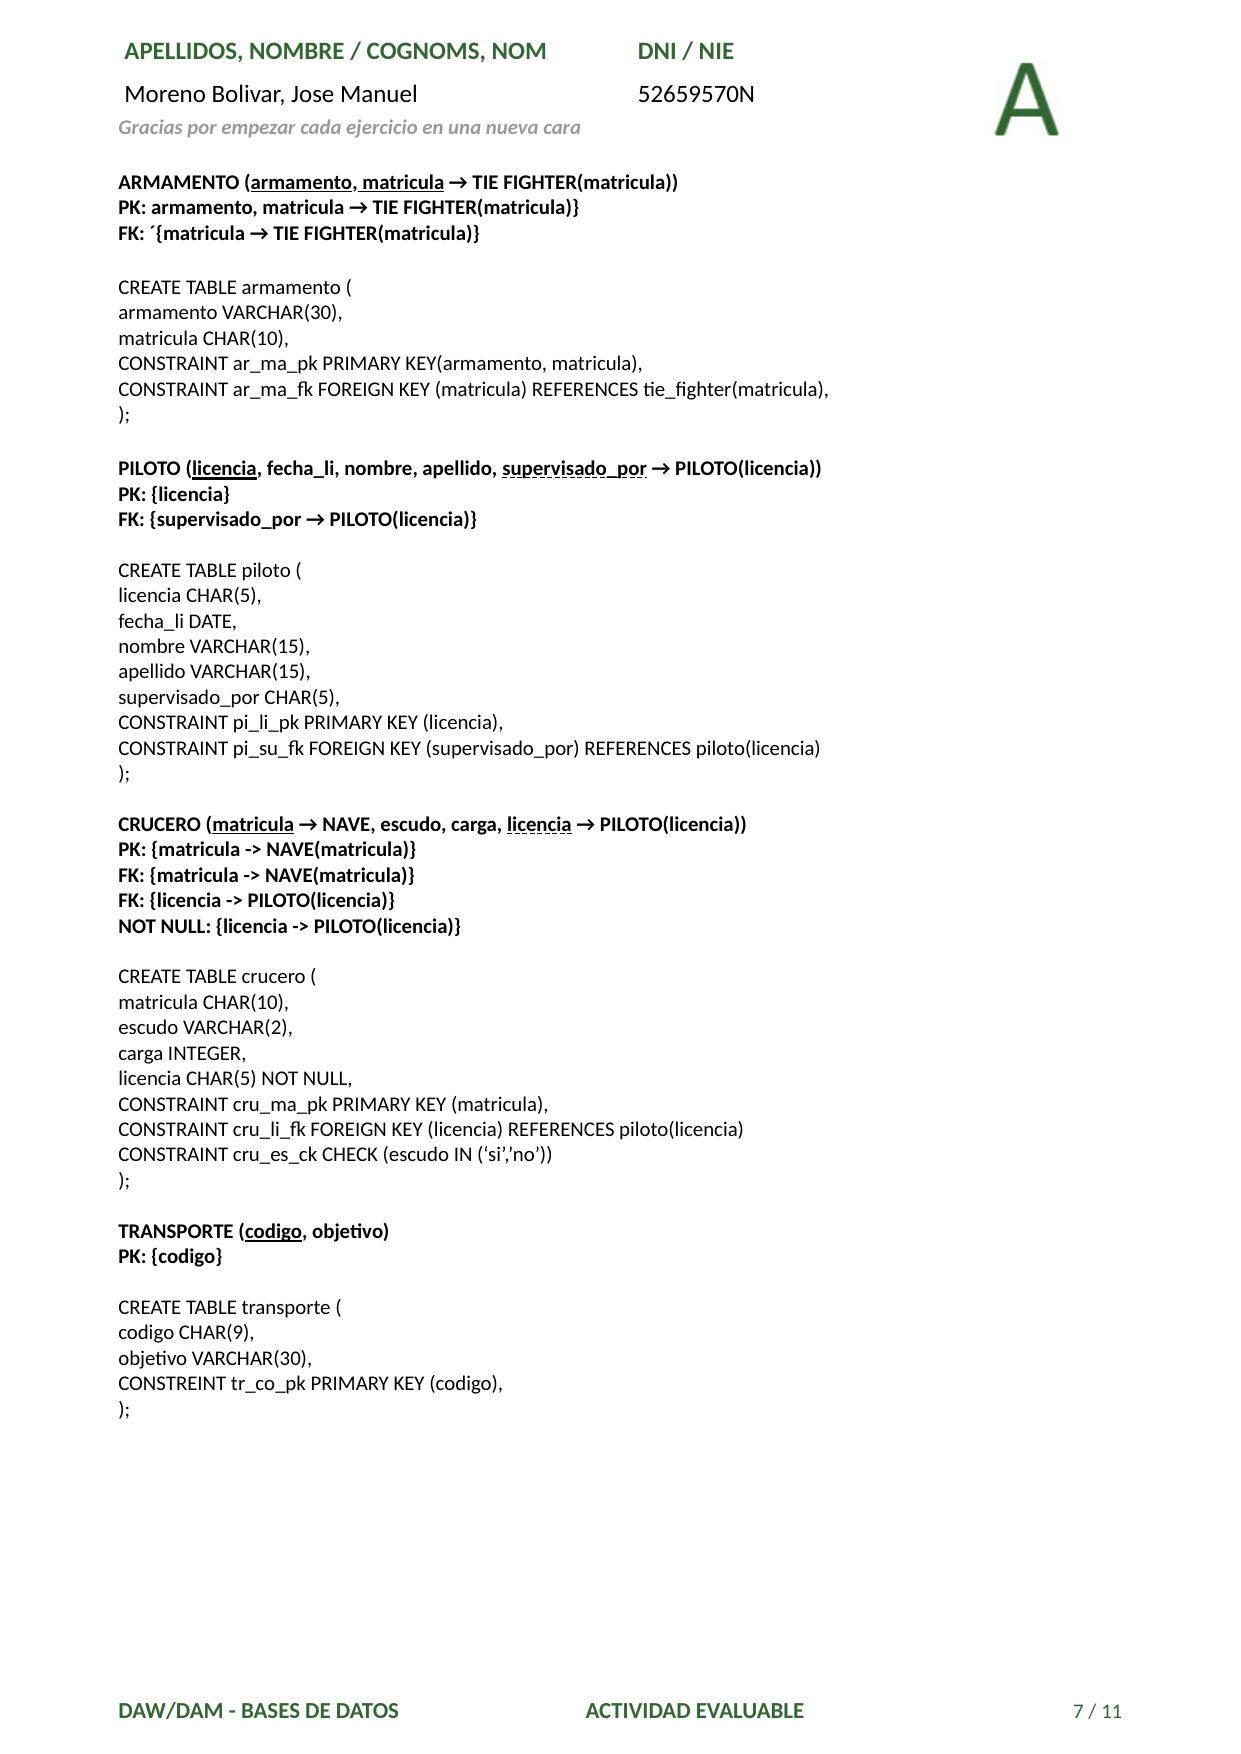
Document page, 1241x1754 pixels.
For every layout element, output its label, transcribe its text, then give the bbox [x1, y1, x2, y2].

text escudo VARCHAR(2), [118, 1014, 1122, 1040]
text CONSTRAINT pi_li_pk PRIMARY KEY (licencia), [118, 709, 1122, 735]
text TRANSPORTE (codigo, objetivo) PK: {codigo} [118, 1218, 1122, 1269]
text licencia CHAR(5), [118, 582, 1122, 608]
text CONSTRAINT cru_es_ck CHECK (escudo IN (‘si’,’no’)) [118, 1142, 1122, 1167]
text nombre VARCHAR(15), [118, 633, 1122, 659]
text ARMAMENTO (armamento, matricula → TIE FIGHTER(matricula)) PK: armamento, matricula → TIE FIGHTER(matricula)} FK: ´{matricula → TIE FIGHTER(matricula)} [118, 169, 1122, 245]
text apellido VARCHAR(15), [118, 659, 1122, 684]
text codigo CHAR(9), [118, 1319, 1122, 1345]
text CREATE TABLE transporte ( [118, 1294, 1122, 1319]
text matricula CHAR(10), [118, 325, 1122, 350]
text fecha_li DATE, [118, 608, 1122, 633]
text CONSTRAINT pi_su_fk FOREIGN KEY (supervisado_por) REFERENCES piloto(licencia) [118, 735, 1122, 760]
text armamento VARCHAR(30), [118, 299, 1122, 325]
text carga INTEGER, [118, 1040, 1122, 1065]
text CONSTRAINT cru_li_fk FOREIGN KEY (licencia) REFERENCES piloto(licencia) [118, 1116, 1122, 1142]
picture [984, 35, 1065, 164]
text CREATE TABLE crucero ( [118, 964, 1122, 989]
text CONSTRAINT cru_ma_pk PRIMARY KEY (matricula), [118, 1091, 1122, 1116]
text ); [118, 760, 1122, 786]
text matricula CHAR(10), [118, 989, 1122, 1014]
text CONSTRAINT ar_ma_fk FOREIGN KEY (matricula) REFERENCES tie_fighter(matricula), [118, 376, 1122, 401]
text objetivo VARCHAR(30), [118, 1345, 1122, 1370]
text ); [118, 1167, 1122, 1192]
text ); [118, 401, 1122, 427]
text CREATE TABLE piloto ( [118, 557, 1122, 582]
text CONSTRAINT ar_ma_pk PRIMARY KEY(armamento, matricula), [118, 350, 1122, 376]
text ); [118, 1396, 1122, 1421]
text licencia CHAR(5) NOT NULL, [118, 1065, 1122, 1091]
text CRUCERO (matricula → NAVE, escudo, carga, licencia → PILOTO(licencia)) PK: {matricula -> NAVE(matricula)} FK: {matricula -> NAVE(matricula)} FK: {licencia -> PILOTO(licencia)} NOT NULL: {licencia -> PILOTO(licencia)} [118, 811, 1122, 938]
text supervisado_por CHAR(5), [118, 684, 1122, 709]
text CONSTREINT tr_co_pk PRIMARY KEY (codigo), [118, 1370, 1122, 1396]
text CREATE TABLE armamento ( [118, 274, 1122, 299]
text PILOTO (licencia, fecha_li, nombre, apellido, supervisado_por → PILOTO(licencia)) PK: {licencia} FK: {supervisado_por → PILOTO(licencia)} [118, 455, 1122, 532]
